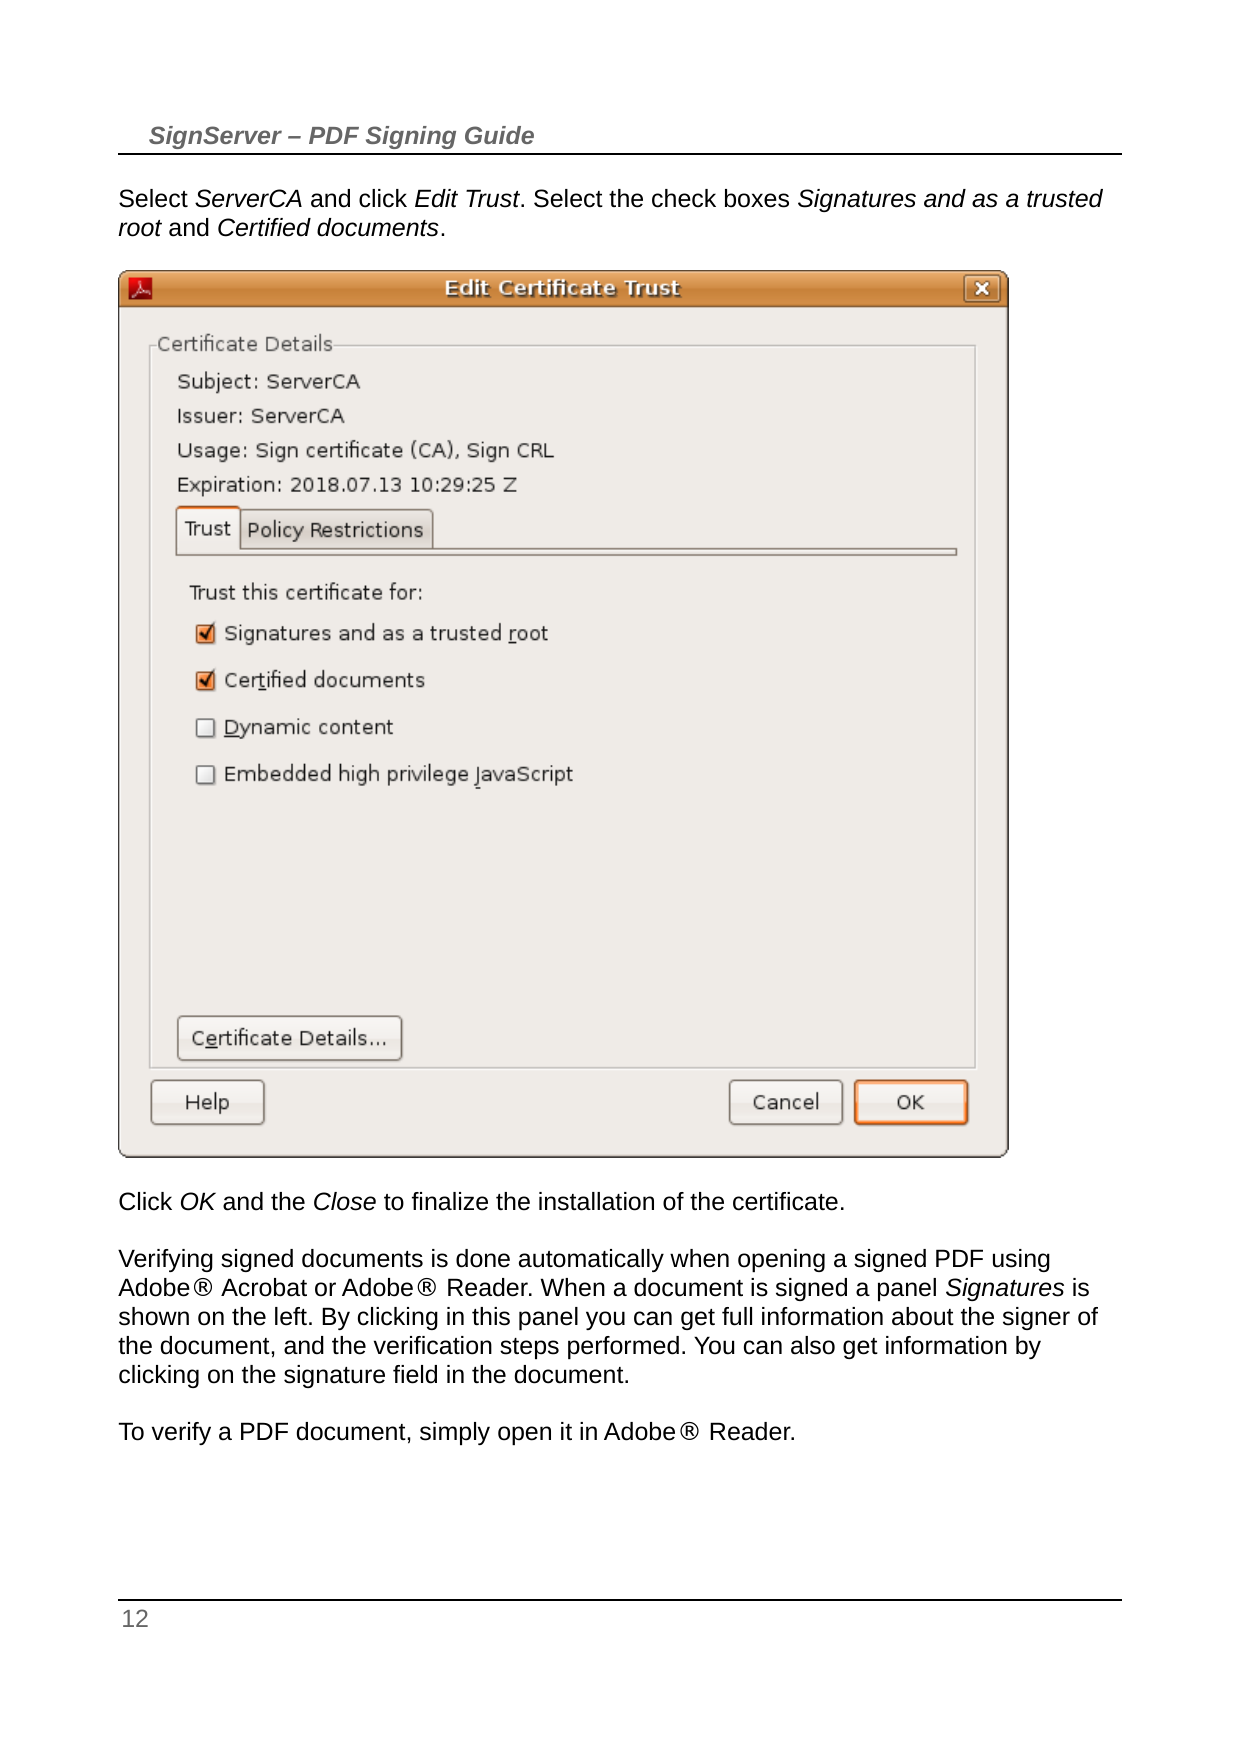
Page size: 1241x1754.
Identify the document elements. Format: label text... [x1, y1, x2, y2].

picture [118, 270, 1009, 1158]
text To verify a PDF document, simply open it in Adobe® Reader. [118, 1417, 1122, 1447]
text Select ServerCA and click Edit Trust. Select the check boxes Signatures and as a trusted root and Certified documents. [118, 184, 1122, 242]
text Verifying signed documents is done automatically when opening a signed PDF using Adobe® Acrobat or Adobe® Reader. When a document is signed a panel Signatures is shown on the left. By clicking in this panel you can get full information about the signer of the document, and the verification steps performed. You can also get information by clicking on the signature field in the document. [118, 1244, 1122, 1389]
text Click OK and the Close to finalize the installation of the certificate. [118, 1187, 1122, 1216]
